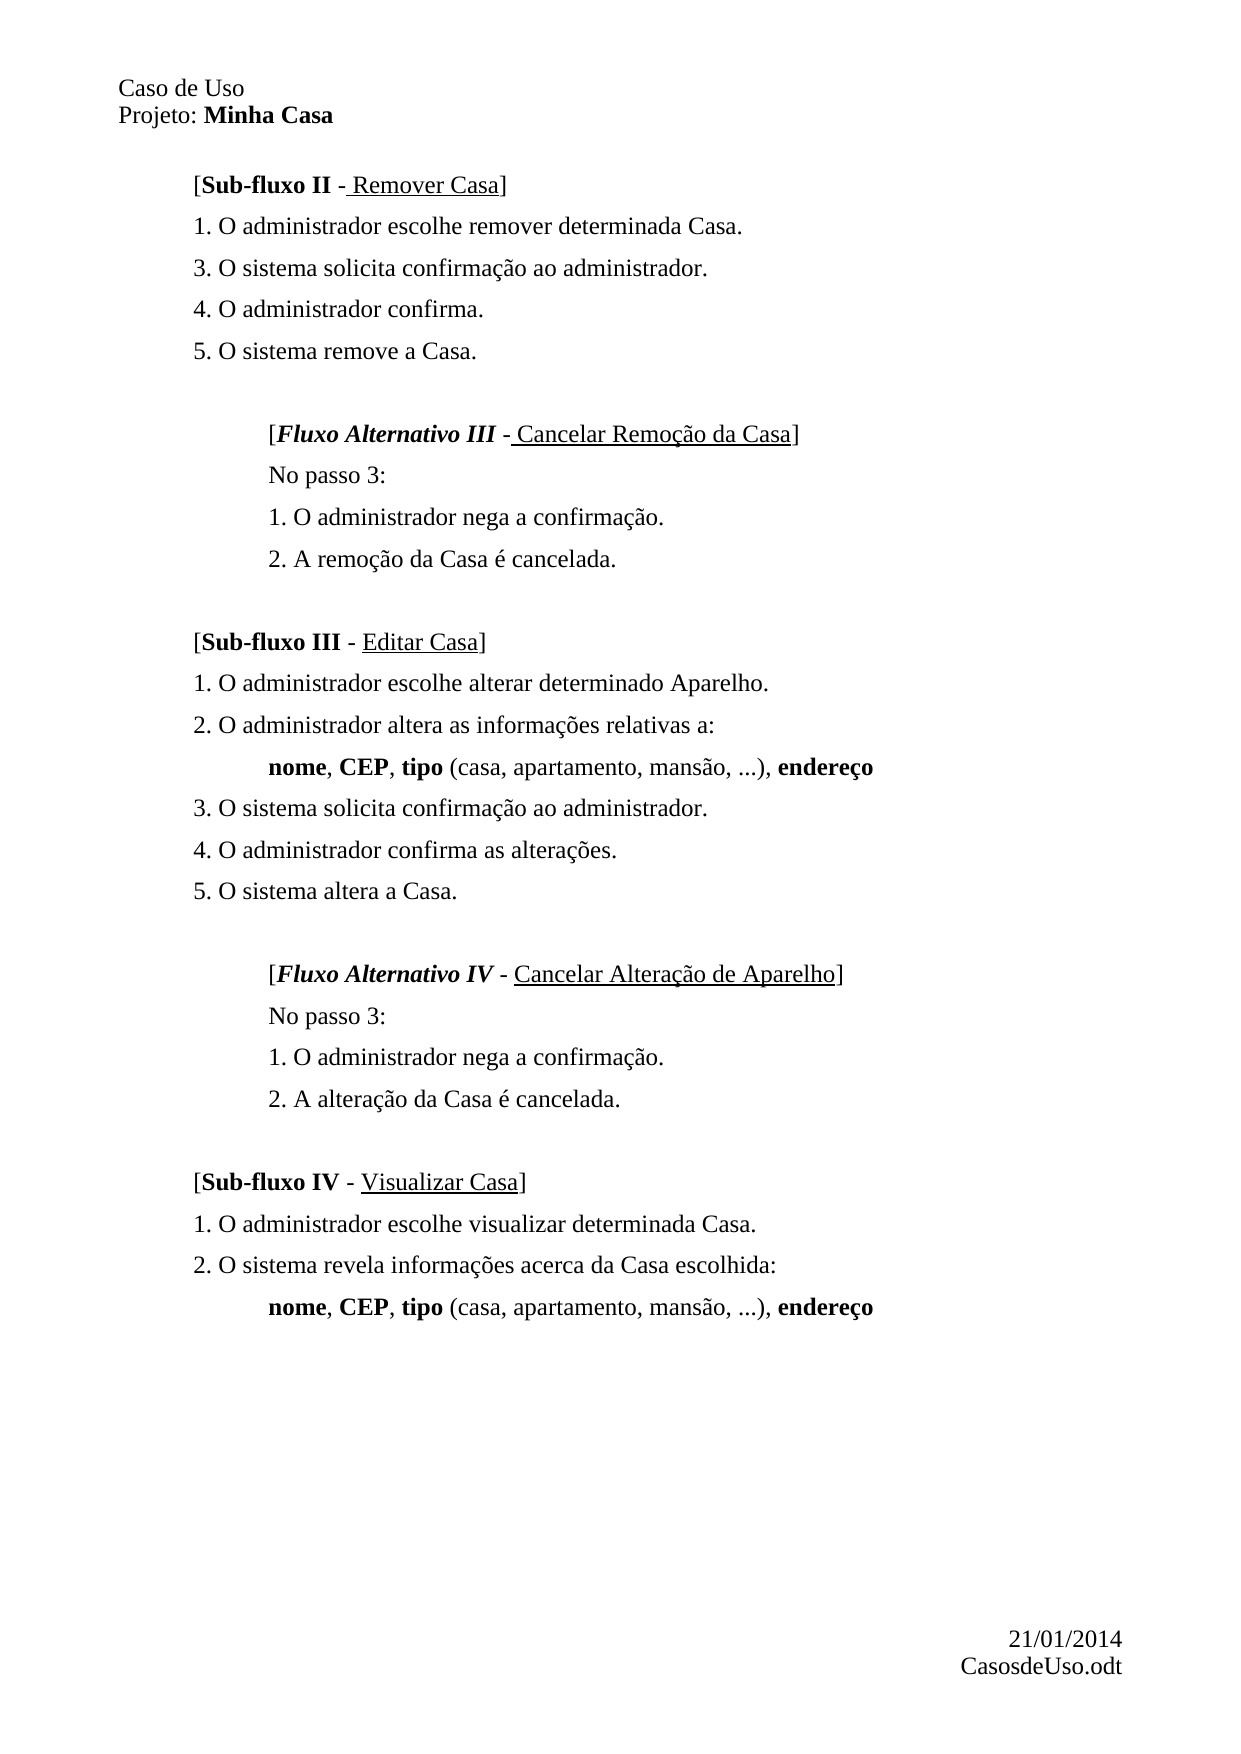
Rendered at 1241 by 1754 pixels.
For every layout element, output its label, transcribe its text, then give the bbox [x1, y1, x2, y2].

text [Sub-fluxo III - Editar Casa] [193, 628, 1122, 656]
text 2. O sistema revela informações acerca da Casa escolhida: [118, 1251, 1122, 1279]
text No passo 3: [193, 1002, 1122, 1030]
text No passo 3: [193, 462, 1122, 489]
text 1. O administrador nega a confirmação. [193, 503, 1122, 531]
text 5. O sistema remove a Casa. [118, 337, 1122, 365]
text [Sub-fluxo IV - Visualizar Casa] [193, 1168, 1122, 1196]
text [Fluxo Alternativo III - Cancelar Remoção da Casa] [193, 420, 1122, 448]
text 2. A remoção da Casa é cancelada. [193, 545, 1122, 572]
text 1. O administrador escolhe alterar determinado Aparelho. [118, 669, 1122, 697]
text 2. O administrador altera as informações relativas a: [118, 711, 1122, 739]
text 1. O administrador nega a confirmação. [193, 1043, 1122, 1071]
text nome, CEP, tipo (casa, apartamento, mansão, ...), endereço [118, 753, 1122, 780]
text 1. O administrador escolhe visualizar determinada Casa. [118, 1210, 1122, 1237]
text 4. O administrador confirma as alterações. [118, 836, 1122, 863]
text 3. O sistema solicita confirmação ao administrador. [193, 794, 1122, 822]
text 3. O sistema solicita confirmação ao administrador. [118, 254, 1122, 282]
text 1. O administrador escolhe remover determinada Casa. [118, 212, 1122, 240]
text 2. A alteração da Casa é cancelada. [193, 1085, 1122, 1113]
text nome, CEP, tipo (casa, apartamento, mansão, ...), endereço [118, 1293, 1122, 1321]
text 5. O sistema altera a Casa. [193, 877, 1122, 905]
text [Sub-fluxo II - Remover Casa] [118, 171, 1122, 198]
text 4. O administrador confirma. [118, 295, 1122, 323]
text [Fluxo Alternativo IV - Cancelar Alteração de Aparelho] [193, 960, 1122, 988]
